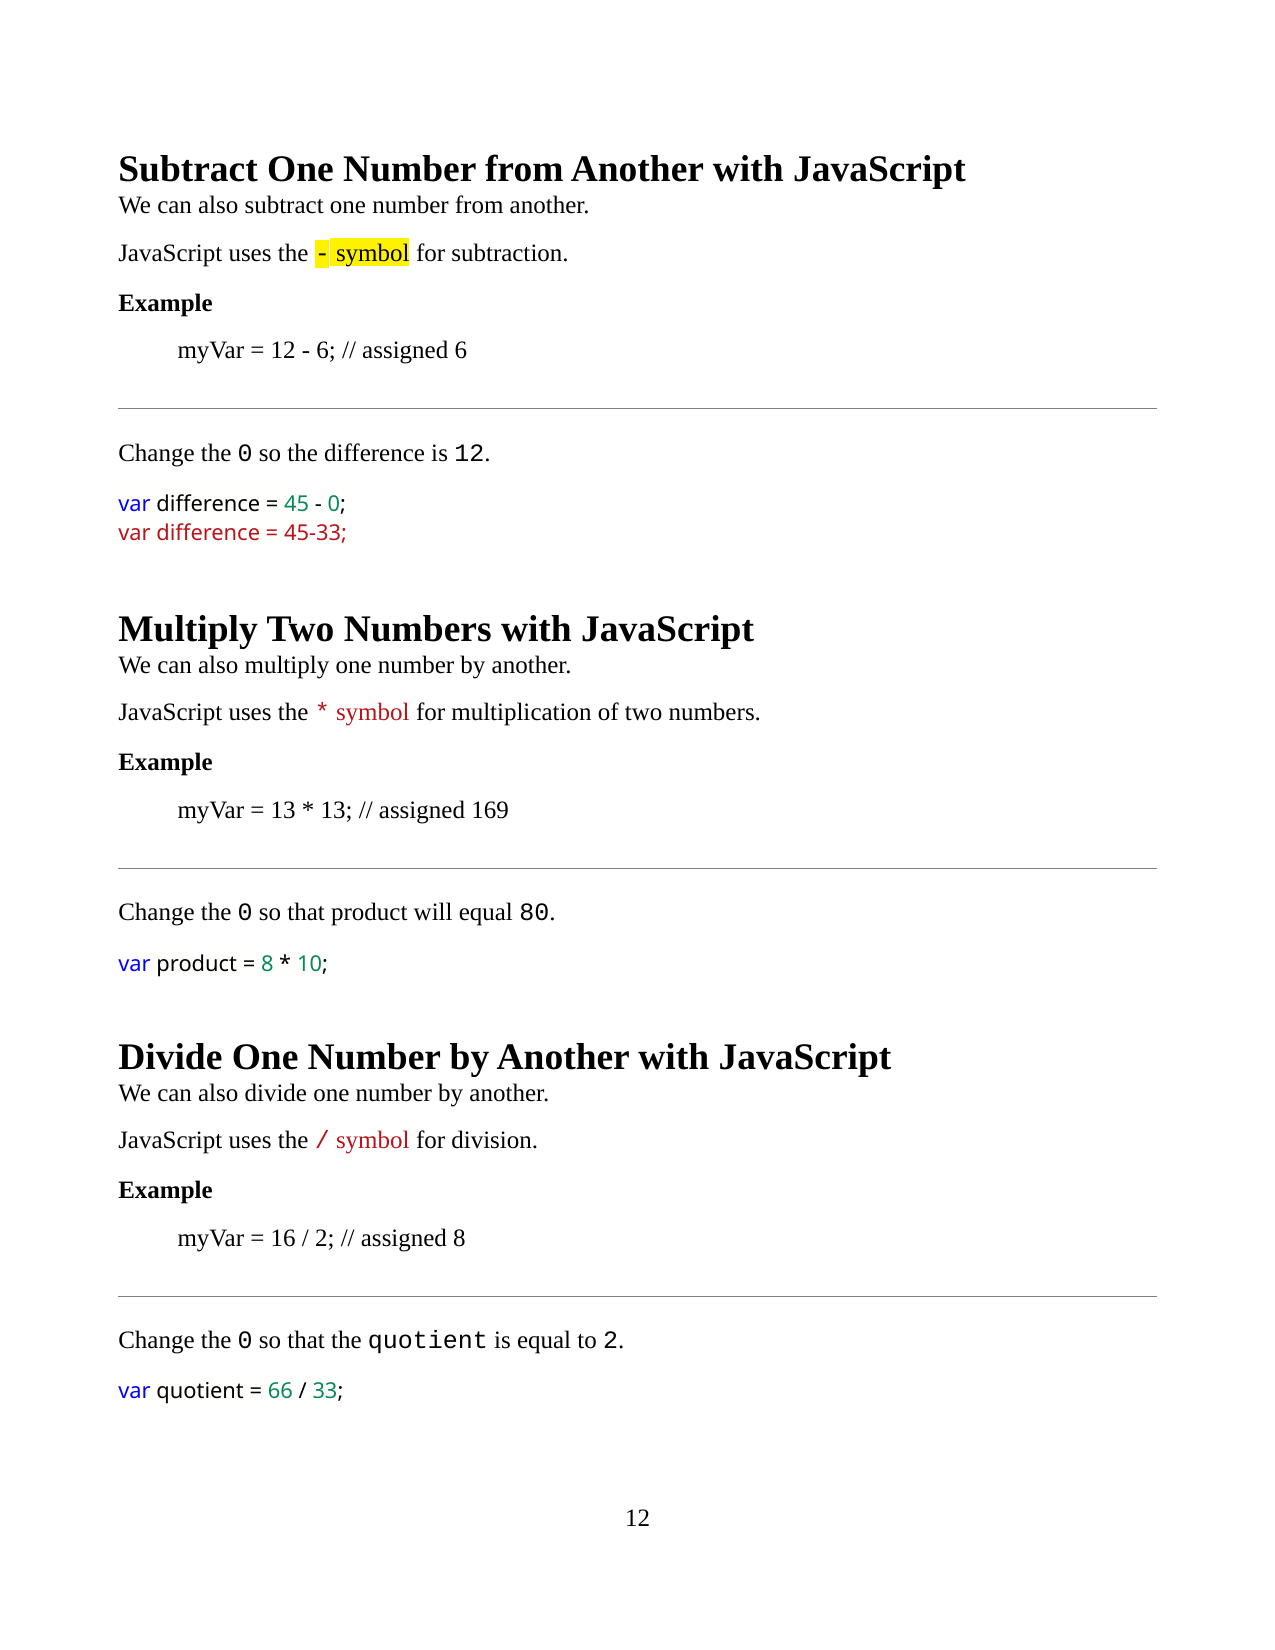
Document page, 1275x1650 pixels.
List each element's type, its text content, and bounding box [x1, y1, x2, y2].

text JavaScript uses the - symbol for subtraction. [118, 238, 1157, 268]
text We can also divide one number by another. [118, 1078, 1157, 1107]
text myVar = 16 / 2; // assigned 8 [177, 1223, 1098, 1252]
text Example [118, 747, 1157, 776]
text Change the 0 so the difference is 12. [118, 438, 1157, 468]
text var product = 8 * 10; [118, 947, 1157, 977]
subtitle Subtract One Number from Another with JavaScript [118, 147, 1157, 190]
text We can also subtract one number from another. [118, 190, 1157, 219]
text var difference = 45 - 0; [118, 488, 1157, 517]
text Example [118, 288, 1157, 316]
text Change the 0 so that the quotient is equal to 2. [118, 1326, 1157, 1356]
text var difference = 45-33; [118, 517, 1157, 547]
subtitle Divide One Number by Another with JavaScript [118, 1035, 1157, 1078]
text var quotient = 66 / 33; [118, 1376, 1157, 1405]
text We can also multiply one number by another. [118, 650, 1157, 679]
subtitle Multiply Two Numbers with JavaScript [118, 607, 1157, 650]
text myVar = 12 - 6; // assigned 6 [177, 335, 1098, 364]
text JavaScript uses the / symbol for division. [118, 1126, 1157, 1156]
text Change the 0 so that product will equal 80. [118, 897, 1157, 928]
text JavaScript uses the * symbol for multiplication of two numbers. [118, 697, 1157, 728]
text myVar = 13 * 13; // assigned 169 [177, 795, 1098, 824]
text Example [118, 1176, 1157, 1204]
